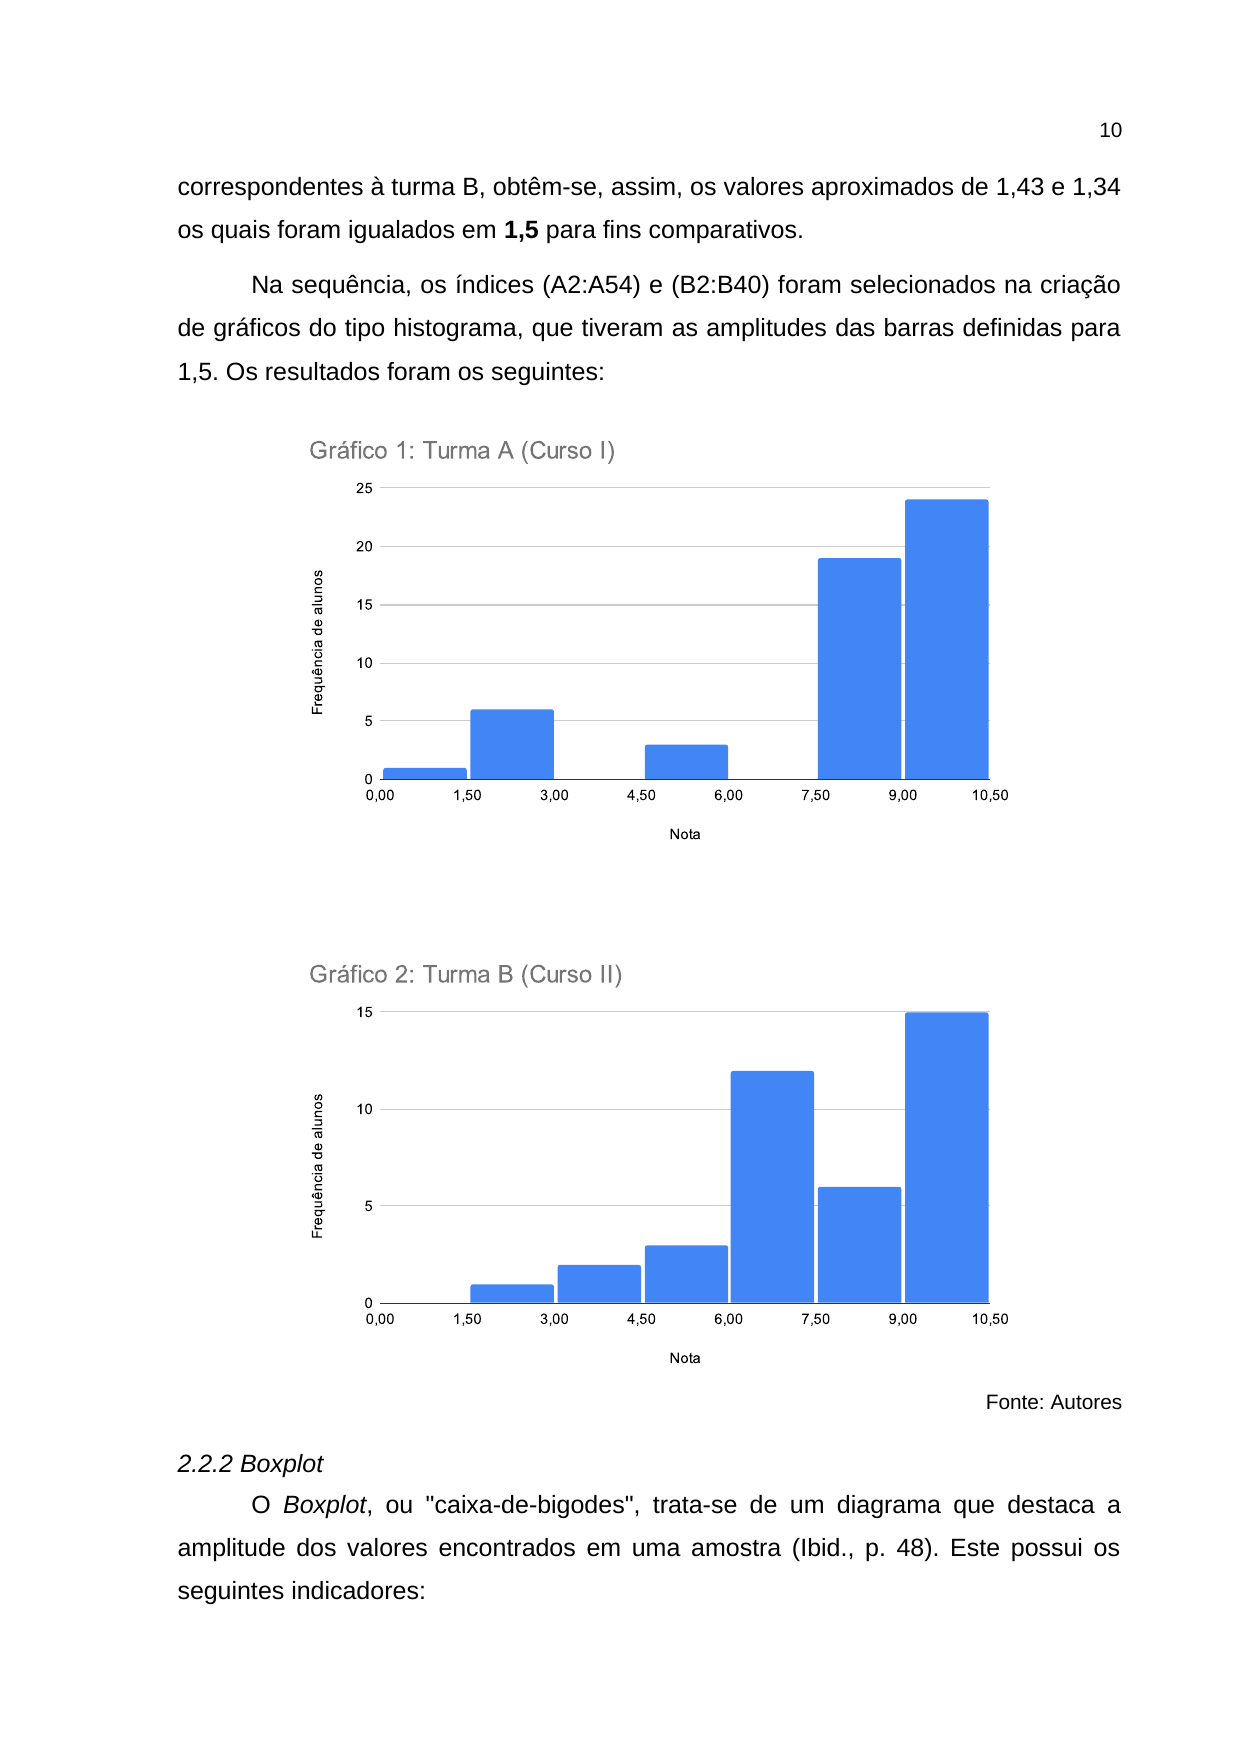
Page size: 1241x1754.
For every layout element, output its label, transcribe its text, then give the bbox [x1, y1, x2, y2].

list Autores [215, 936, 1122, 1414]
text Na sequência, os índices (A2:A54) e (B2:B40) foram selecionados na criação de gráficos do tipo histograma, que tiveram as amplitudes das barras definidas para 1,5. Os resultados foram os seguintes: [177, 270, 1122, 385]
text O Boxplot, ou "caixa-de-bigodes", trata-se de um diagrama que destaca a amplitude dos valores encontrados em uma amostra (Ibid., p. 48). Este possui os seguintes indicadores: [177, 1490, 1122, 1605]
subtitle Boxplot [177, 1449, 1122, 1478]
text correspondentes à turma B, obtêm-se, assim, os valores aproximados de 1,43 e 1,34 os quais foram igualados em 1,5 para fins comparativos. [177, 172, 1122, 243]
